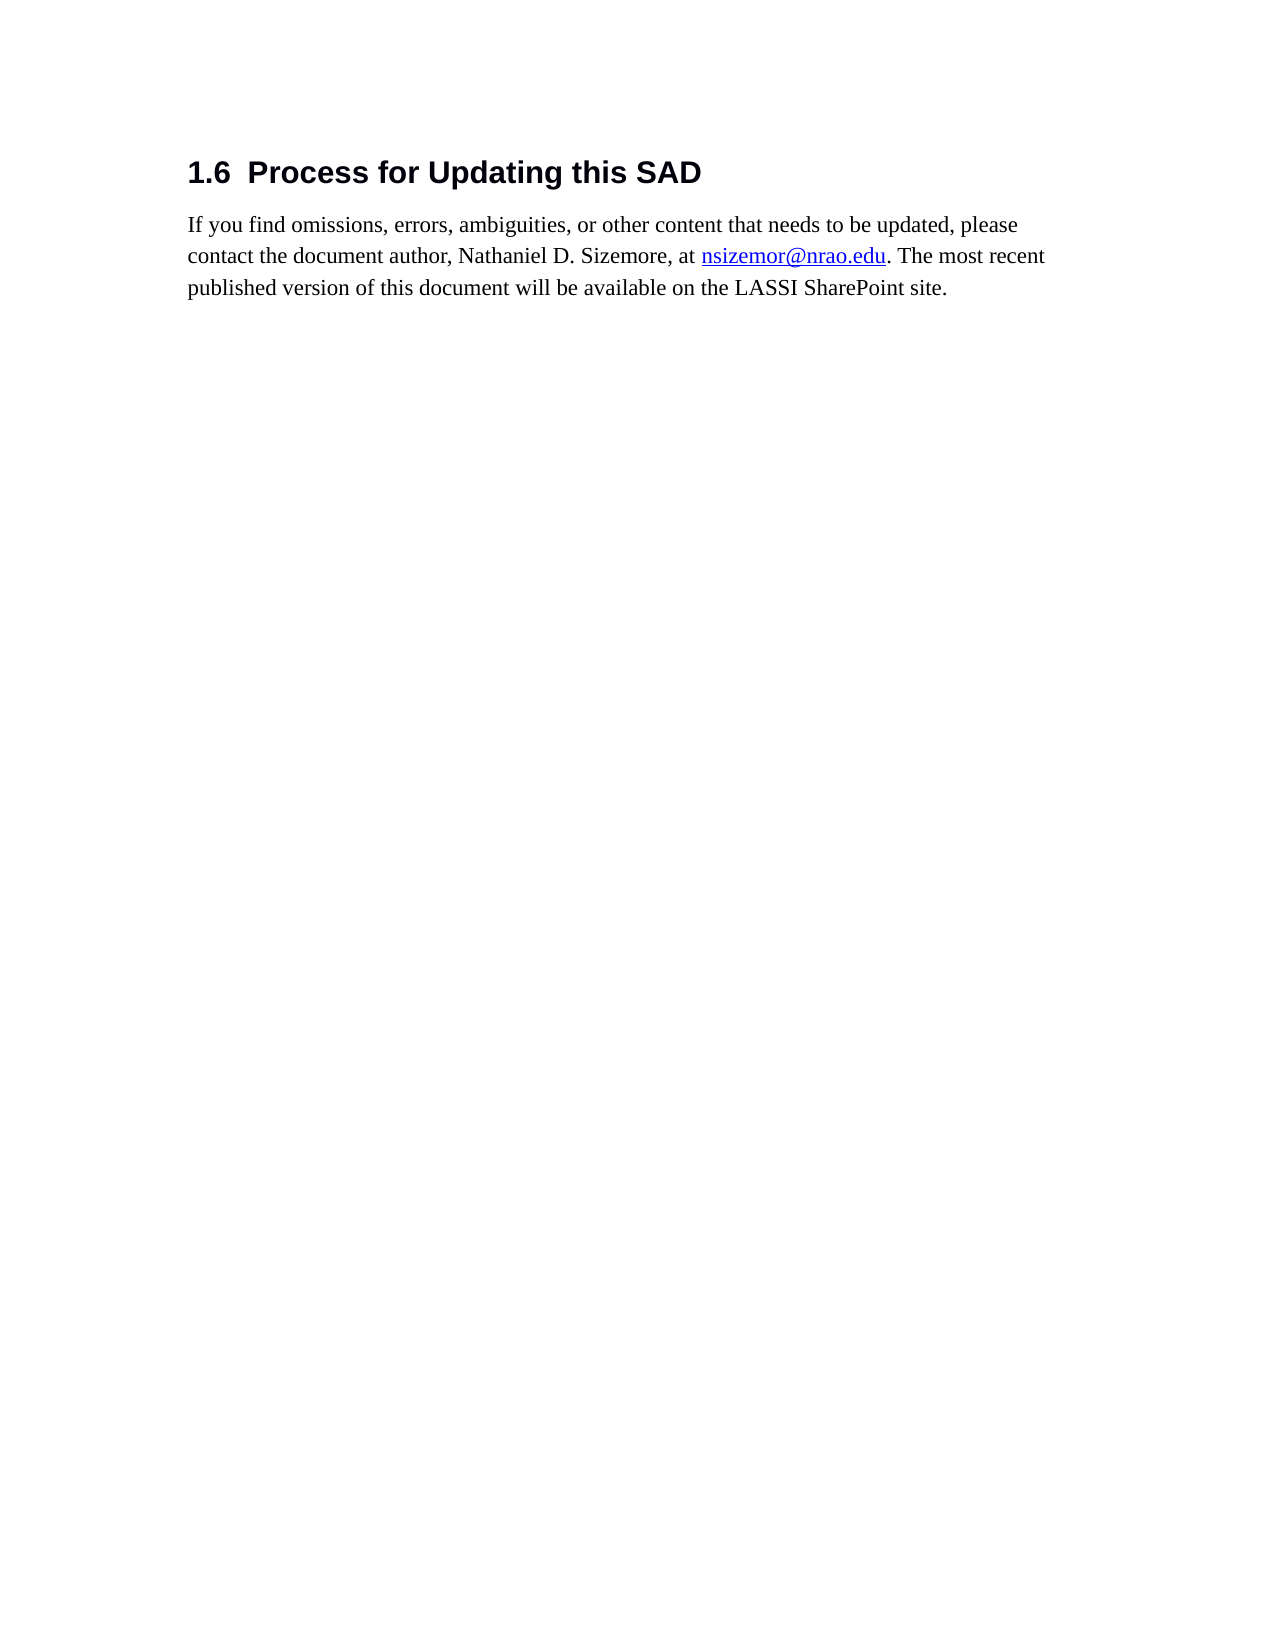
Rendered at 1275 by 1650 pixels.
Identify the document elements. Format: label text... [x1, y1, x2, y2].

subtitle Process for Updating this SAD [187, 150, 1087, 189]
text If you find omissions, errors, ambiguities, or other content that needs to be updated, please contact the document author, Nathaniel D. Sizemore, at nsizemor@nrao.edu. The most recent published version of this document will be available on the LASSI SharePoint site. [187, 206, 1087, 300]
